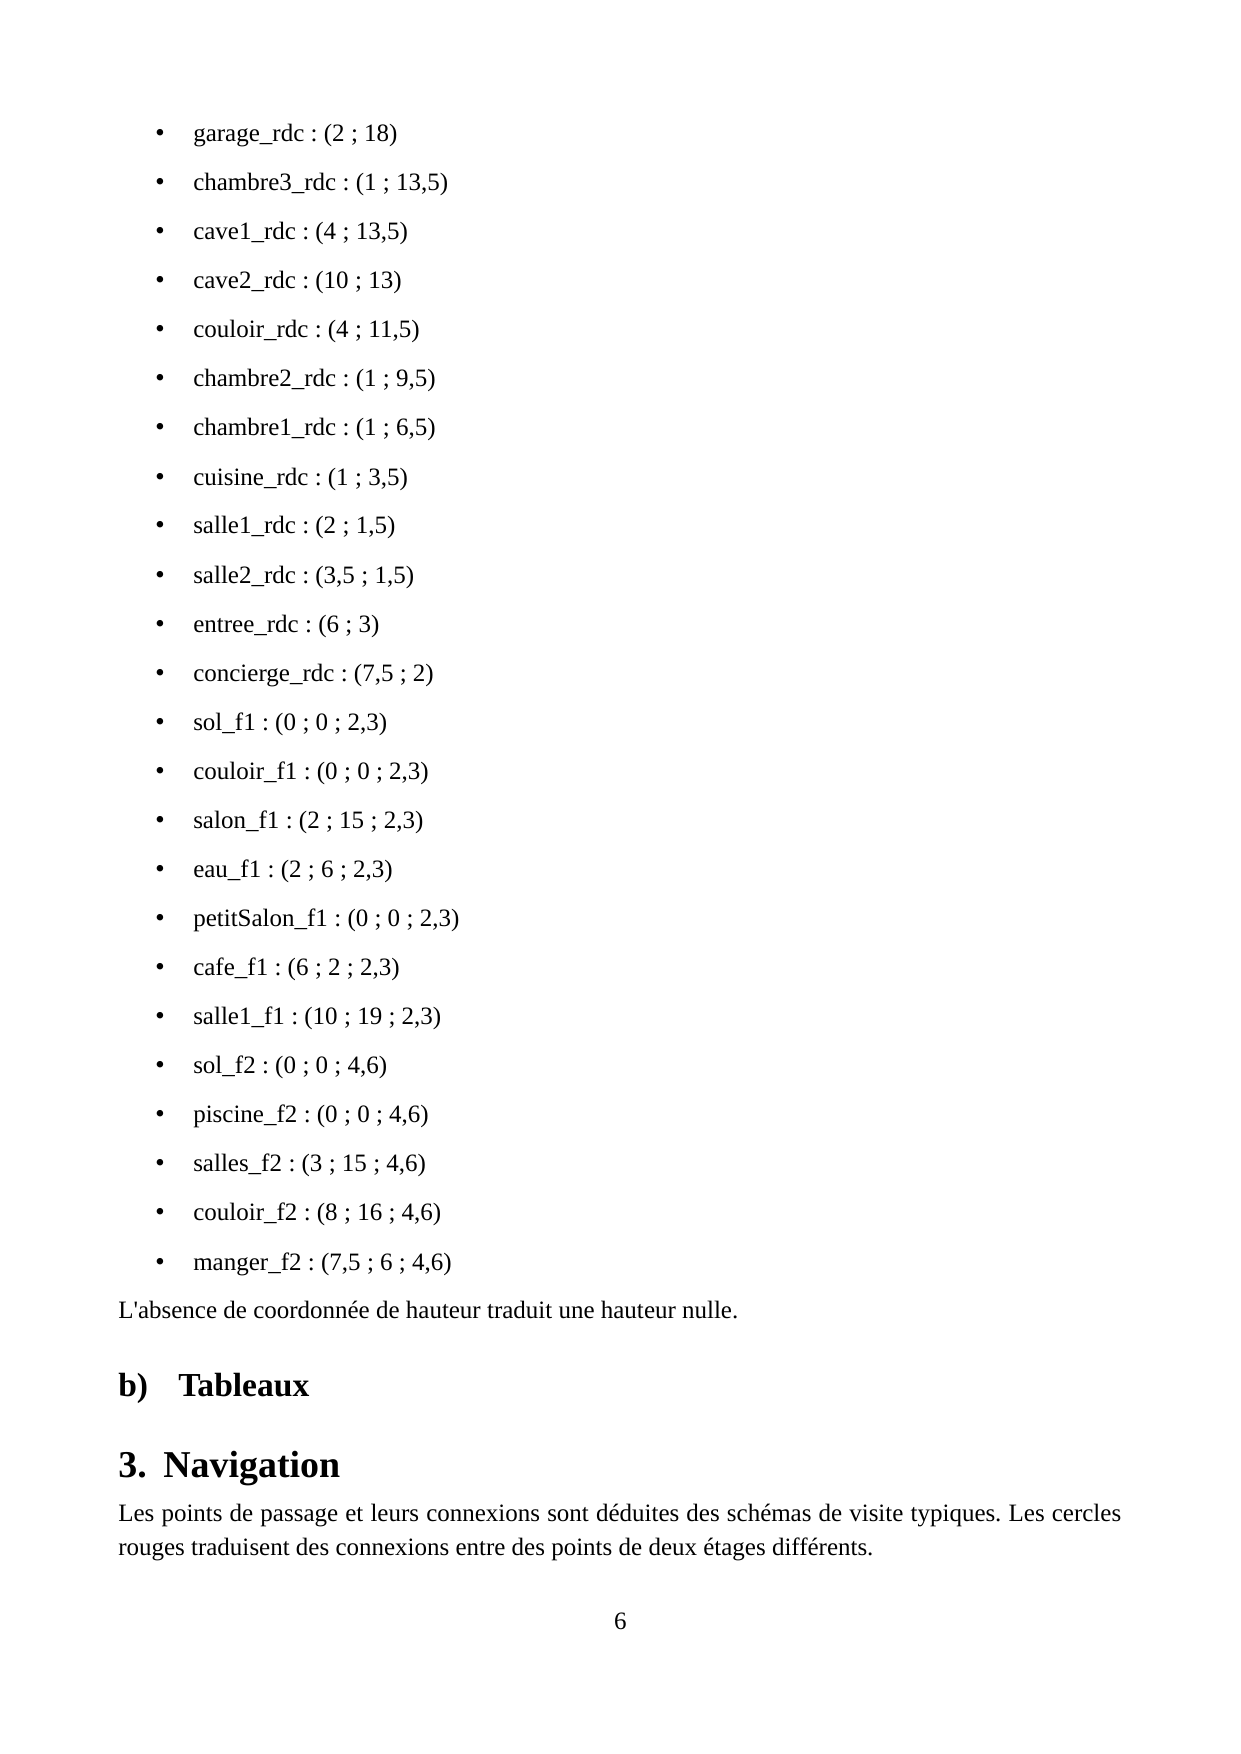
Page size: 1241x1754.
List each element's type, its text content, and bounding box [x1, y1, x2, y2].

list salle1_f1 : (10 ; 19 ; 2,3) [156, 1001, 1122, 1030]
list manger_f2 : (7,5 ; 6 ; 4,6) [156, 1247, 1122, 1275]
subtitle Navigation [118, 1442, 1122, 1485]
list salon_f1 : (2 ; 15 ; 2,3) [156, 805, 1122, 834]
list cuisine_rdc : (1 ; 3,5) [156, 462, 1122, 490]
list chambre3_rdc : (1 ; 13,5) [156, 167, 1122, 196]
list salle1_rdc : (2 ; 1,5) [156, 511, 1122, 539]
list garage_rdc : (2 ; 18) [156, 118, 1122, 147]
text L'absence de coordonnée de hauteur traduit une hauteur nulle. [118, 1296, 1122, 1324]
subtitle Tableaux [118, 1366, 1122, 1404]
list cafe_f1 : (6 ; 2 ; 2,3) [156, 952, 1122, 981]
list piscine_f2 : (0 ; 0 ; 4,6) [156, 1099, 1122, 1128]
list sol_f1 : (0 ; 0 ; 2,3) [156, 707, 1122, 736]
list couloir_f2 : (8 ; 16 ; 4,6) [156, 1197, 1122, 1226]
list sol_f2 : (0 ; 0 ; 4,6) [156, 1050, 1122, 1079]
list chambre1_rdc : (1 ; 6,5) [156, 412, 1122, 441]
list couloir_rdc : (4 ; 11,5) [156, 314, 1122, 343]
list salle2_rdc : (3,5 ; 1,5) [156, 560, 1122, 588]
list entree_rdc : (6 ; 3) [156, 609, 1122, 637]
list concierge_rdc : (7,5 ; 2) [156, 658, 1122, 687]
text Les points de passage et leurs connexions sont déduites des schémas de visite typiques. Les cercles rouges traduisent des connexions entre des points de deux étages différents. [118, 1498, 1122, 1561]
list eau_f1 : (2 ; 6 ; 2,3) [156, 854, 1122, 883]
list couloir_f1 : (0 ; 0 ; 2,3) [156, 756, 1122, 785]
list cave1_rdc : (4 ; 13,5) [156, 216, 1122, 245]
list cave2_rdc : (10 ; 13) [156, 265, 1122, 294]
list chambre2_rdc : (1 ; 9,5) [156, 363, 1122, 392]
list salles_f2 : (3 ; 15 ; 4,6) [156, 1148, 1122, 1177]
list petitSalon_f1 : (0 ; 0 ; 2,3) [156, 903, 1122, 932]
